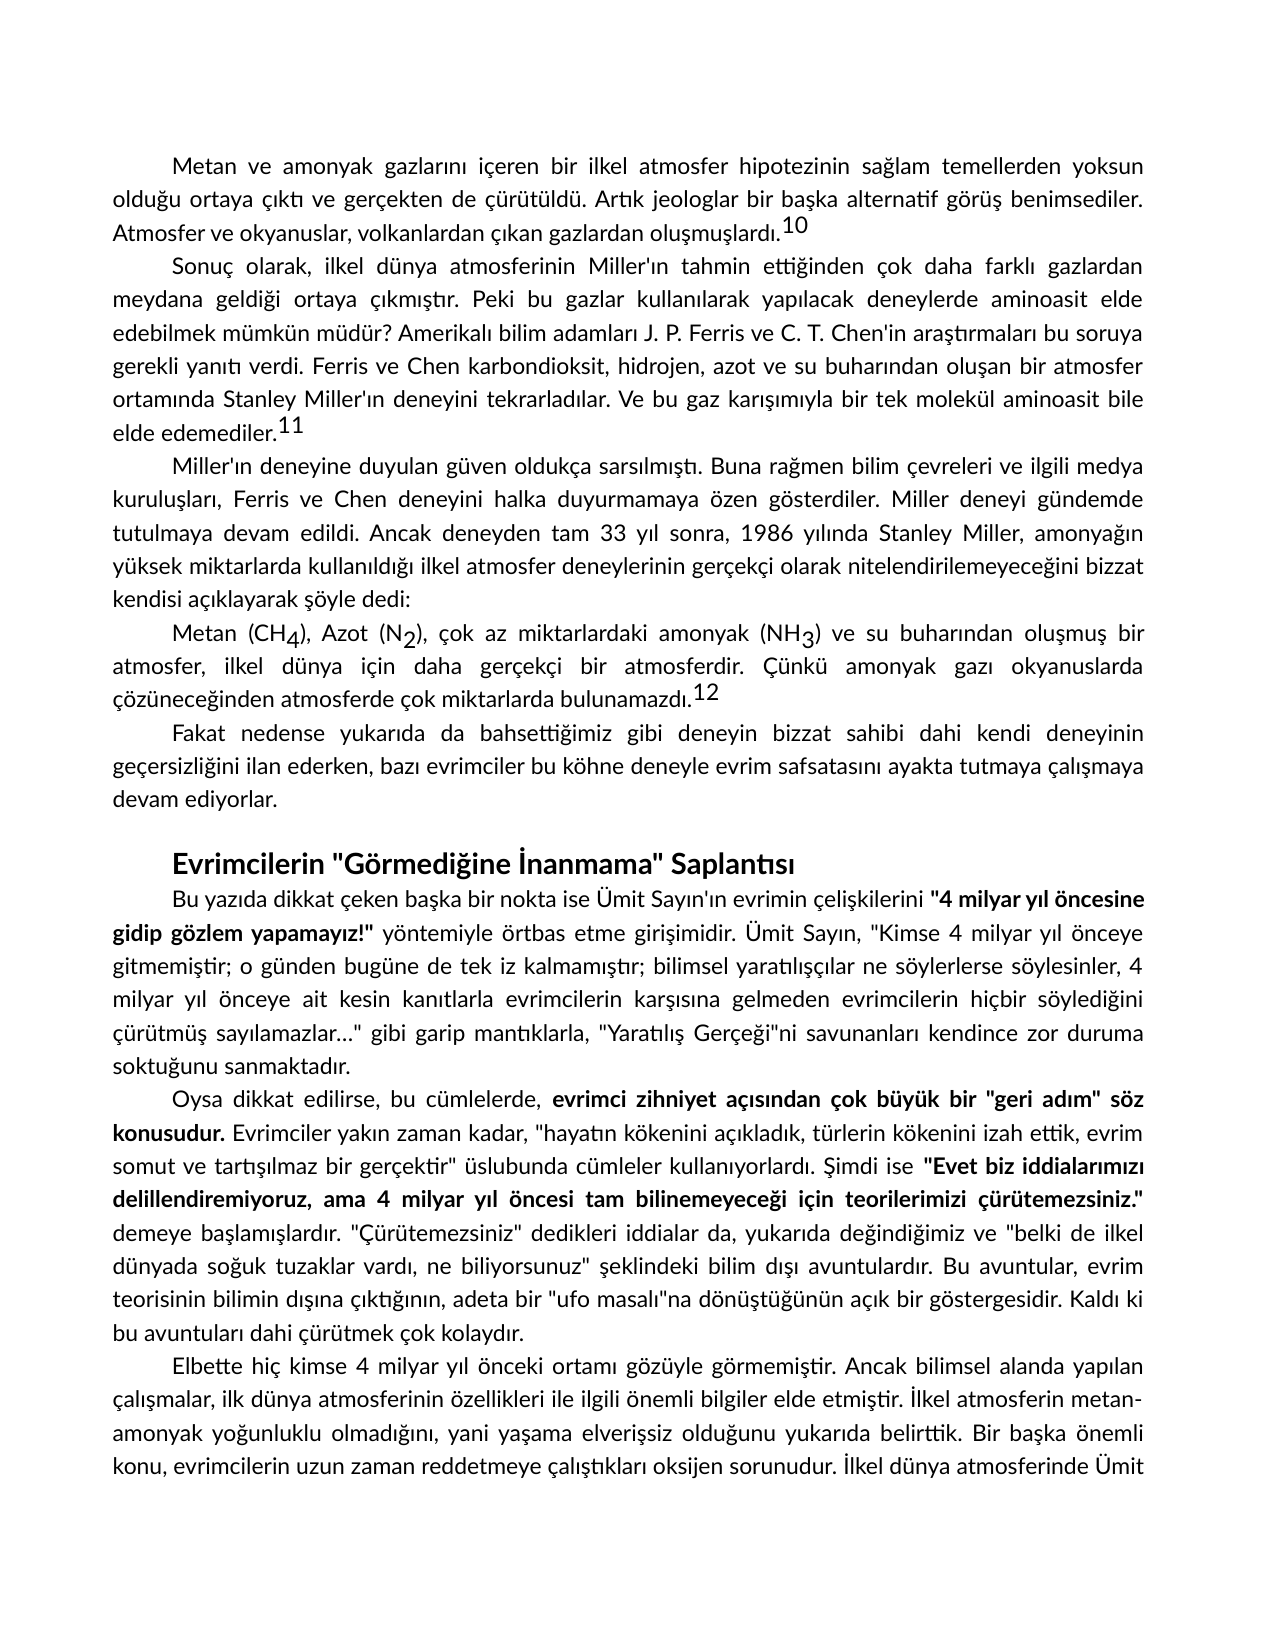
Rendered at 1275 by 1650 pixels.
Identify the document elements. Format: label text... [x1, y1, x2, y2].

text Evrimcilerin "Görmediğine İnanmama" Saplantısı [112, 848, 1145, 881]
text Metan ve amonyak gazlarını içeren bir ilkel atmosfer hipotezinin sağlam temellerden yoksun olduğu ortaya çıktı ve gerçekten de çürütüldü. Artık jeologlar bir başka alternatif görüş benimsediler. Atmosfer ve okyanuslar, volkanlardan çıkan gazlardan oluşmuşlardı.10 [112, 148, 1145, 248]
text Elbette hiç kimse 4 milyar yıl önceki ortamı gözüyle görmemiştir. Ancak bilimsel alanda yapılan çalışmalar, ilk dünya atmosferinin özellikleri ile ilgili önemli bilgiler elde etmiştir. İlkel atmosferin metan-amonyak yoğunluklu olmadığını, yani yaşama elverişsiz olduğunu yukarıda belirttik. Bir başka önemli konu, evrimcilerin uzun zaman reddetmeye çalıştıkları oksijen sorunudur. İlkel dünya atmosferinde Ümit [112, 1348, 1145, 1481]
text Sonuç olarak, ilkel dünya atmosferinin Miller'ın tahmin ettiğinden çok daha farklı gazlardan meydana geldiği ortaya çıkmıştır. Peki bu gazlar kullanılarak yapılacak deneylerde aminoasit elde edebilmek mümkün müdür? Amerikalı bilim adamları J. P. Ferris ve C. T. Chen'in araştırmaları bu soruya gerekli yanıtı verdi. Ferris ve Chen karbondioksit, hidrojen, azot ve su buharından oluşan bir atmosfer ortamında Stanley Miller'ın deneyini tekrarladılar. Ve bu gaz karışımıyla bir tek molekül aminoasit bile elde edemediler.11 [112, 248, 1145, 448]
text Bu yazıda dikkat çeken başka bir nokta ise Ümit Sayın'ın evrimin çelişkilerini "4 milyar yıl öncesine gidip gözlem yapamayız!" yöntemiyle örtbas etme girişimidir. Ümit Sayın, "Kimse 4 milyar yıl önceye gitmemiştir; o günden bugüne de tek iz kalmamıştır; bilimsel yaratılışçılar ne söylerlerse söylesinler, 4 milyar yıl önceye ait kesin kanıtlarla evrimcilerin karşısına gelmeden evrimcilerin hiçbir söylediğini çürütmüş sayılamazlar…" gibi garip mantıklarla, "Yaratılış Gerçeği"ni savunanları kendince zor duruma soktuğunu sanmaktadır. [112, 881, 1145, 1081]
text Oysa dikkat edilirse, bu cümlelerde, evrimci zihniyet açısından çok büyük bir "geri adım" söz konusudur. Evrimciler yakın zaman kadar, "hayatın kökenini açıkladık, türlerin kökenini izah ettik, evrim somut ve tartışılmaz bir gerçektir" üslubunda cümleler kullanıyorlardı. Şimdi ise "Evet biz iddialarımızı delillendiremiyoruz, ama 4 milyar yıl öncesi tam bilinemeyeceği için teorilerimizi çürütemezsiniz." demeye başlamışlardır. "Çürütemezsiniz" dedikleri iddialar da, yukarıda değindiğimiz ve "belki de ilkel dünyada soğuk tuzaklar vardı, ne biliyorsunuz" şeklindeki bilim dışı avuntulardır. Bu avuntular, evrim teorisinin bilimin dışına çıktığının, adeta bir "ufo masalı"na dönüştüğünün açık bir göstergesidir. Kaldı ki bu avuntuları dahi çürütmek çok kolaydır. [112, 1081, 1145, 1348]
text Fakat nedense yukarıda da bahsettiğimiz gibi deneyin bizzat sahibi dahi kendi deneyinin geçersizliğini ilan ederken, bazı evrimciler bu köhne deneyle evrim safsatasını ayakta tutmaya çalışmaya devam ediyorlar. [112, 714, 1145, 814]
text Miller'ın deneyine duyulan güven oldukça sarsılmıştı. Buna rağmen bilim çevreleri ve ilgili medya kuruluşları, Ferris ve Chen deneyini halka duyurmamaya özen gösterdiler. Miller deneyi gündemde tutulmaya devam edildi. Ancak deneyden tam 33 yıl sonra, 1986 yılında Stanley Miller, amonyağın yüksek miktarlarda kullanıldığı ilkel atmosfer deneylerinin gerçekçi olarak nitelendirilemeyeceğini bizzat kendisi açıklayarak şöyle dedi: [112, 448, 1145, 614]
text Metan (CH4), Azot (N2), çok az miktarlardaki amonyak (NH3) ve su buharından oluşmuş bir atmosfer, ilkel dünya için daha gerçekçi bir atmosferdir. Çünkü amonyak gazı okyanuslarda çözüneceğinden atmosferde çok miktarlarda bulunamazdı.12 [112, 614, 1145, 714]
